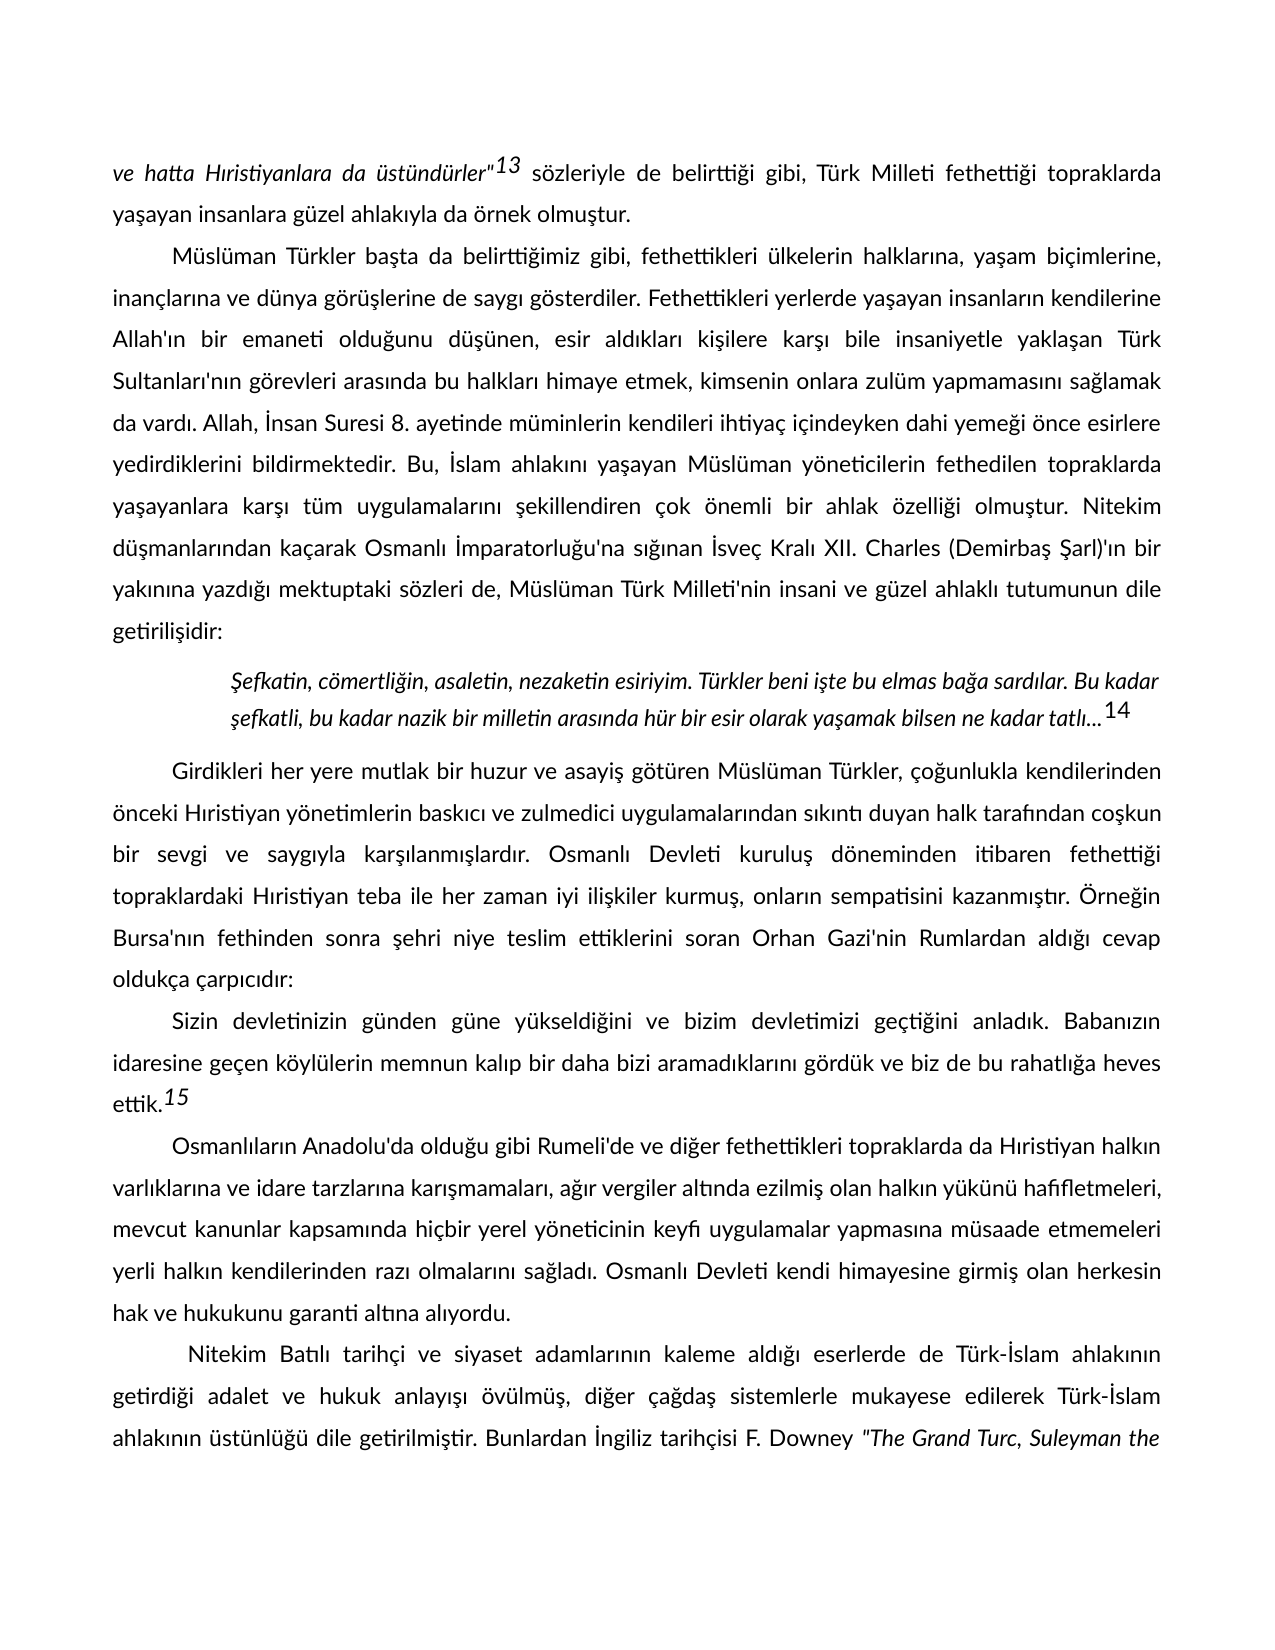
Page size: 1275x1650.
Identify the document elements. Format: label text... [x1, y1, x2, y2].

text Şefkatin, cömertliğin, asaletin, nezaketin esiriyim. Türkler beni işte bu elmas bağa sardılar. Bu kadar şefkatli, bu kadar nazik bir milletin arasında hür bir esir olarak yaşamak bilsen ne kadar tatlı...14 [231, 659, 1162, 734]
text Girdikleri her yere mutlak bir huzur ve asayiş götüren Müslüman Türkler, çoğunlukla kendilerinden önceki Hıristiyan yönetimlerin baskıcı ve zulmedici uygulamalarından sıkıntı duyan halk tarafından coşkun bir sevgi ve saygıyla karşılanmışlardır. Osmanlı Devleti kuruluş döneminden itibaren fethettiği topraklardaki Hıristiyan teba ile her zaman iyi ilişkiler kurmuş, onların sempatisini kazanmıştır. Örneğin Bursa'nın fethinden sonra şehri niye teslim ettiklerini soran Orhan Gazi'nin Rumlardan aldığı cevap oldukça çarpıcıdır: [112, 746, 1162, 996]
text Nitekim Batılı tarihçi ve siyaset adamlarının kaleme aldığı eserlerde de Türk-İslam ahlakının getirdiği adalet ve hukuk anlayışı övülmüş, diğer çağdaş sistemlerle mukayese edilerek Türk-İslam ahlakının üstünlüğü dile getirilmiştir. Bunlardan İngiliz tarihçisi F. Downey "The Grand Turc, Suleyman the [112, 1329, 1162, 1454]
text Müslüman Türkler başta da belirttiğimiz gibi, fethettikleri ülkelerin halklarına, yaşam biçimlerine, inançlarına ve dünya görüşlerine de saygı gösterdiler. Fethettikleri yerlerde yaşayan insanların kendilerine Allah'ın bir emaneti olduğunu düşünen, esir aldıkları kişilere karşı bile insaniyetle yaklaşan Türk Sultanları'nın görevleri arasında bu halkları himaye etmek, kimsenin onlara zulüm yapmamasını sağlamak da vardı. Allah, İnsan Suresi 8. ayetinde müminlerin kendileri ihtiyaç içindeyken dahi yemeği önce esirlere yedirdiklerini bildirmektedir. Bu, İslam ahlakını yaşayan Müslüman yöneticilerin fethedilen topraklarda yaşayanlara karşı tüm uygulamalarını şekillendiren çok önemli bir ahlak özelliği olmuştur. Nitekim düşmanlarından kaçarak Osmanlı İmparatorluğu'na sığınan İsveç Kralı XII. Charles (Demirbaş Şarl)'ın bir yakınına yazdığı mektuptaki sözleri de, Müslüman Türk Milleti'nin insani ve güzel ahlaklı tutumunun dile getirilişidir: [112, 231, 1162, 648]
text Sizin devletinizin günden güne yükseldiğini ve bizim devletimizi geçtiğini anladık. Babanızın idaresine geçen köylülerin memnun kalıp bir daha bizi aramadıklarını gördük ve biz de bu rahatlığa heves ettik.15 [112, 996, 1162, 1121]
text ve hatta Hıristiyanlara da üstündürler"13 sözleriyle de belirttiği gibi, Türk Milleti fethettiği topraklarda yaşayan insanlara güzel ahlakıyla da örnek olmuştur. [112, 148, 1162, 231]
text Osmanlıların Anadolu'da olduğu gibi Rumeli'de ve diğer fethettikleri topraklarda da Hıristiyan halkın varlıklarına ve idare tarzlarına karışmamaları, ağır vergiler altında ezilmiş olan halkın yükünü hafifletmeleri, mevcut kanunlar kapsamında hiçbir yerel yöneticinin keyfi uygulamalar yapmasına müsaade etmemeleri yerli halkın kendilerinden razı olmalarını sağladı. Osmanlı Devleti kendi himayesine girmiş olan herkesin hak ve hukukunu garanti altına alıyordu. [112, 1121, 1162, 1329]
